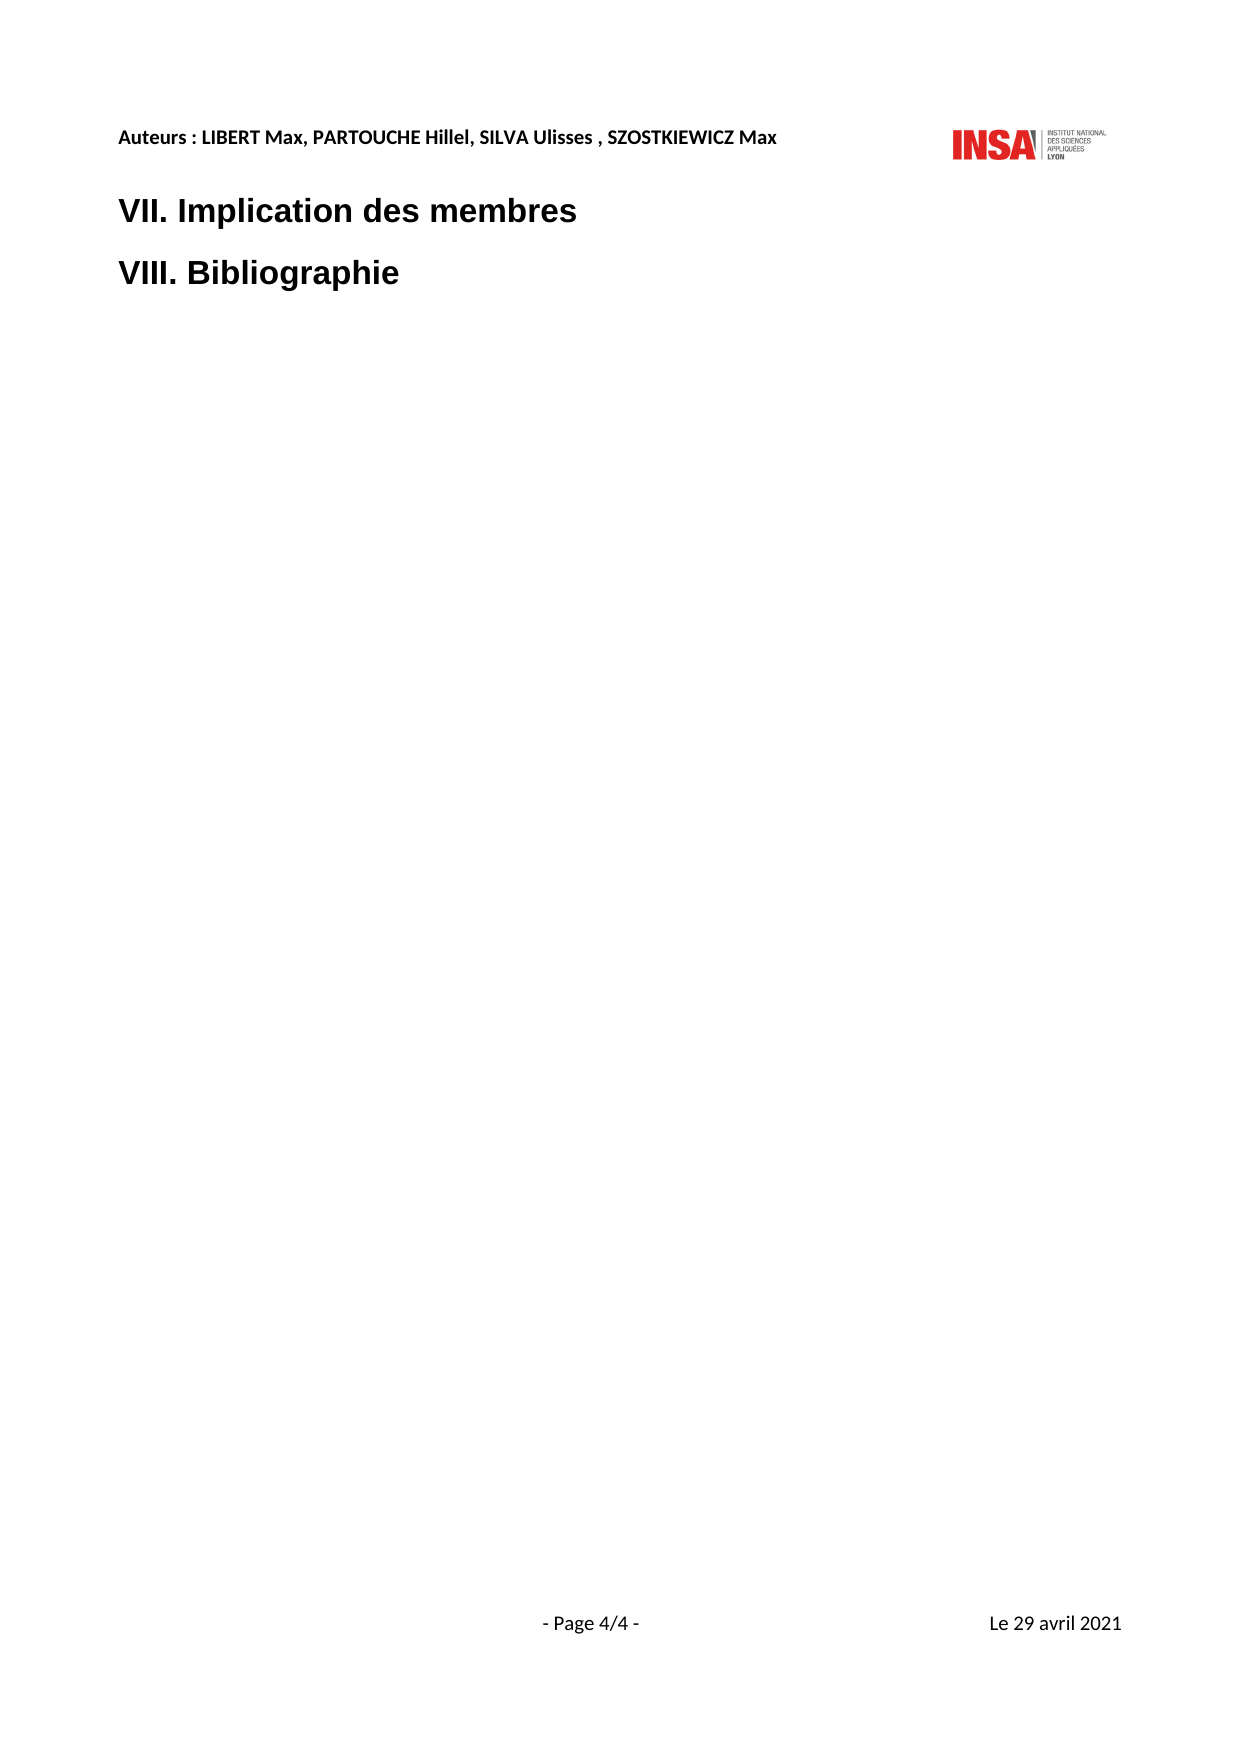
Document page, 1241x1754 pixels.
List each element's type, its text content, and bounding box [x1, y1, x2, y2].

subtitle Implication des membres [118, 192, 1122, 229]
picture [947, 118, 1112, 172]
subtitle Bibliographie [118, 254, 1122, 292]
